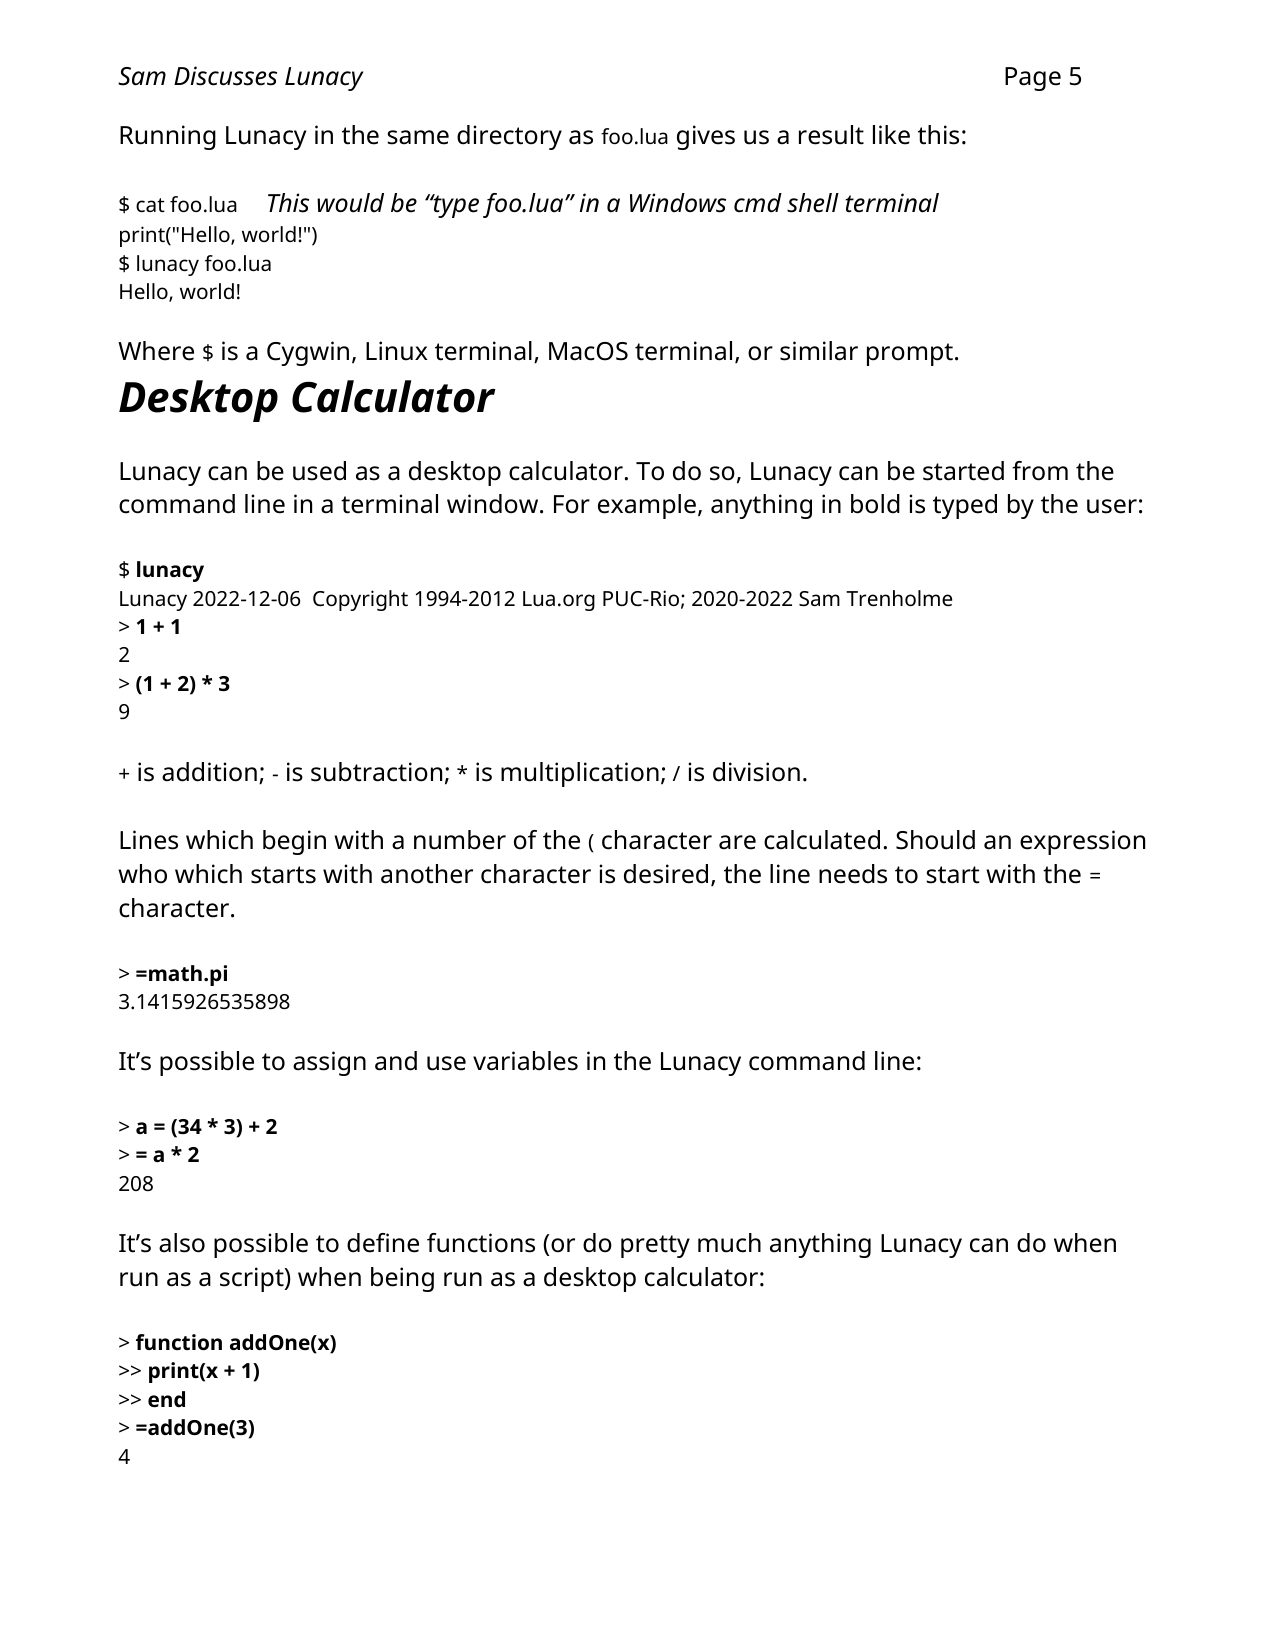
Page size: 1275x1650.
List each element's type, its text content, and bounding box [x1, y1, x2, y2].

text 2 [118, 641, 1157, 669]
text Running Lunacy in the same directory as foo.lua gives us a result like this: [118, 118, 1157, 152]
text > (1 + 2) * 3 [118, 669, 1157, 697]
text $ lunacy foo.lua [118, 249, 1157, 277]
text 9 [118, 697, 1157, 726]
text >> print(x + 1) [118, 1357, 1157, 1385]
text >> end [118, 1385, 1157, 1413]
text Lunacy can be used as a desktop calculator. To do so, Lunacy can be started from the command line in a terminal window. For example, anything in bold is typed by the user: [118, 453, 1157, 521]
text 3.1415926535898 [118, 987, 1157, 1016]
text Hello, world! [118, 277, 1157, 306]
text print("Hello, world!") [118, 220, 1157, 249]
text It’s also possible to define functions (or do pretty much anything Lunacy can do when run as a script) when being run as a desktop calculator: [118, 1226, 1157, 1294]
text > 1 + 1 [118, 612, 1157, 641]
text > a = (34 * 3) + 2 [118, 1112, 1157, 1141]
text > = a * 2 [118, 1141, 1157, 1169]
text $ lunacy [118, 555, 1157, 584]
text Where $ is a Cygwin, Linux terminal, MacOS terminal, or similar prompt. [118, 334, 1157, 368]
text Lines which begin with a number of the ( character are calculated. Should an expression who which starts with another character is desired, the line needs to start with the = character. [118, 822, 1157, 925]
text > function addOne(x) [118, 1328, 1157, 1357]
text 4 [118, 1442, 1157, 1470]
text 208 [118, 1169, 1157, 1197]
text Lunacy 2022-12-06 Copyright 1994-2012 Lua.org PUC-Rio; 2020-2022 Sam Trenholme [118, 584, 1157, 612]
text It’s possible to assign and use variables in the Lunacy command line: [118, 1044, 1157, 1078]
text + is addition; - is subtraction; * is multiplication; / is division. [118, 754, 1157, 788]
text Desktop Calculator [118, 368, 1157, 425]
text > =addOne(3) [118, 1413, 1157, 1442]
text > =math.pi [118, 959, 1157, 987]
text $ cat foo.lua This would be “type foo.lua” in a Windows cmd shell terminal [118, 186, 1157, 220]
